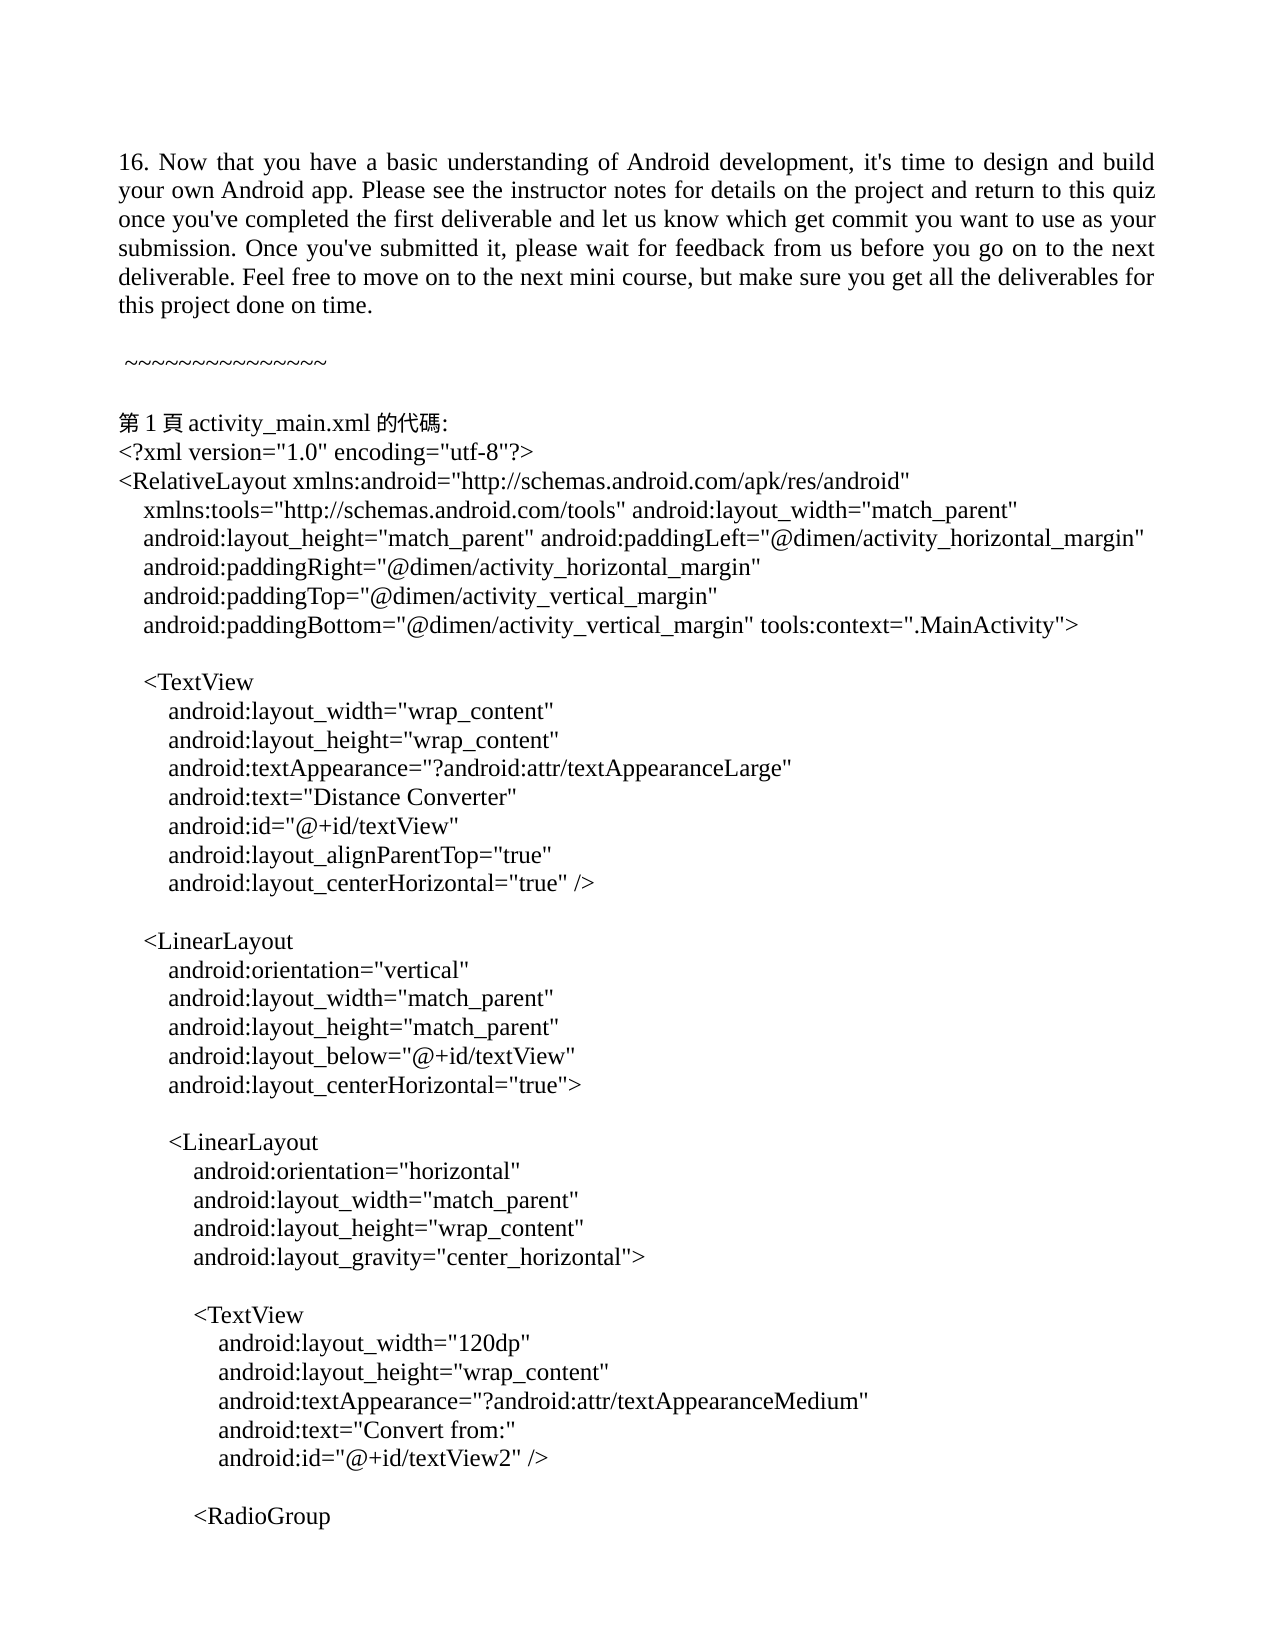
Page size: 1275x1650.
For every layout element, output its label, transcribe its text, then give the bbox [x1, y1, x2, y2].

text android:layout_height="match_parent" android:paddingLeft="@dimen/activity_horizontal_margin" [118, 523, 1157, 552]
text android:layout_height="wrap_content" [118, 1357, 1157, 1386]
text <TextView [118, 1300, 1157, 1328]
text android:layout_alignParentTop="true" [118, 840, 1157, 868]
text android:textAppearance="?android:attr/textAppearanceMedium" [118, 1386, 1157, 1415]
text android:layout_width="120dp" [118, 1328, 1157, 1357]
text <LinearLayout [118, 1127, 1157, 1156]
text android:paddingBottom="@dimen/activity_vertical_margin" tools:context=".MainActivity"> [118, 610, 1157, 638]
text <TextView [118, 667, 1157, 696]
text android:layout_centerHorizontal="true" /> [118, 868, 1157, 897]
text android:textAppearance="?android:attr/textAppearanceLarge" [118, 753, 1157, 782]
text android:orientation="vertical" [118, 955, 1157, 983]
text android:orientation="horizontal" [118, 1156, 1157, 1185]
text android:layout_width="match_parent" [118, 1185, 1157, 1213]
text android:text="Distance Converter" [118, 782, 1157, 811]
text android:layout_height="wrap_content" [118, 1213, 1157, 1242]
text <LinearLayout [118, 926, 1157, 955]
text android:paddingRight="@dimen/activity_horizontal_margin" [118, 552, 1157, 581]
text android:id="@+id/textView2" /> [118, 1443, 1157, 1472]
text <RadioGroup [118, 1501, 1157, 1530]
text <RelativeLayout xmlns:android="http://schemas.android.com/apk/res/android" [118, 466, 1157, 495]
text 16. Now that you have a basic understanding of Android development, it's time to design and build your own Android app. Please see the instructor notes for details on the project and return to this quiz once you've completed the first deliverable and let us know which get commit you want to use as your submission. Once you've submitted it, please wait for feedback from us before you go on to the next deliverable. Feel free to move on to the next mini course, but make sure you get all the deliverables for this project done on time. [118, 147, 1157, 319]
text android:layout_height="wrap_content" [118, 725, 1157, 753]
text android:text="Convert from:" [118, 1415, 1157, 1443]
text android:layout_height="match_parent" [118, 1012, 1157, 1041]
text android:layout_width="match_parent" [118, 983, 1157, 1012]
text android:paddingTop="@dimen/activity_vertical_margin" [118, 581, 1157, 610]
text xmlns:tools="http://schemas.android.com/tools" android:layout_width="match_parent" [118, 495, 1157, 523]
text ~~~~~~~~~~~~~~~ [118, 348, 1157, 377]
text android:layout_below="@+id/textView" [118, 1041, 1157, 1070]
text android:layout_centerHorizontal="true"> [118, 1070, 1157, 1098]
text 第1頁activity_main.xml的代碼: [118, 406, 1157, 437]
text android:layout_gravity="center_horizontal"> [118, 1242, 1157, 1271]
text <?xml version="1.0" encoding="utf-8"?> [118, 437, 1157, 466]
text android:id="@+id/textView" [118, 811, 1157, 840]
text android:layout_width="wrap_content" [118, 696, 1157, 725]
